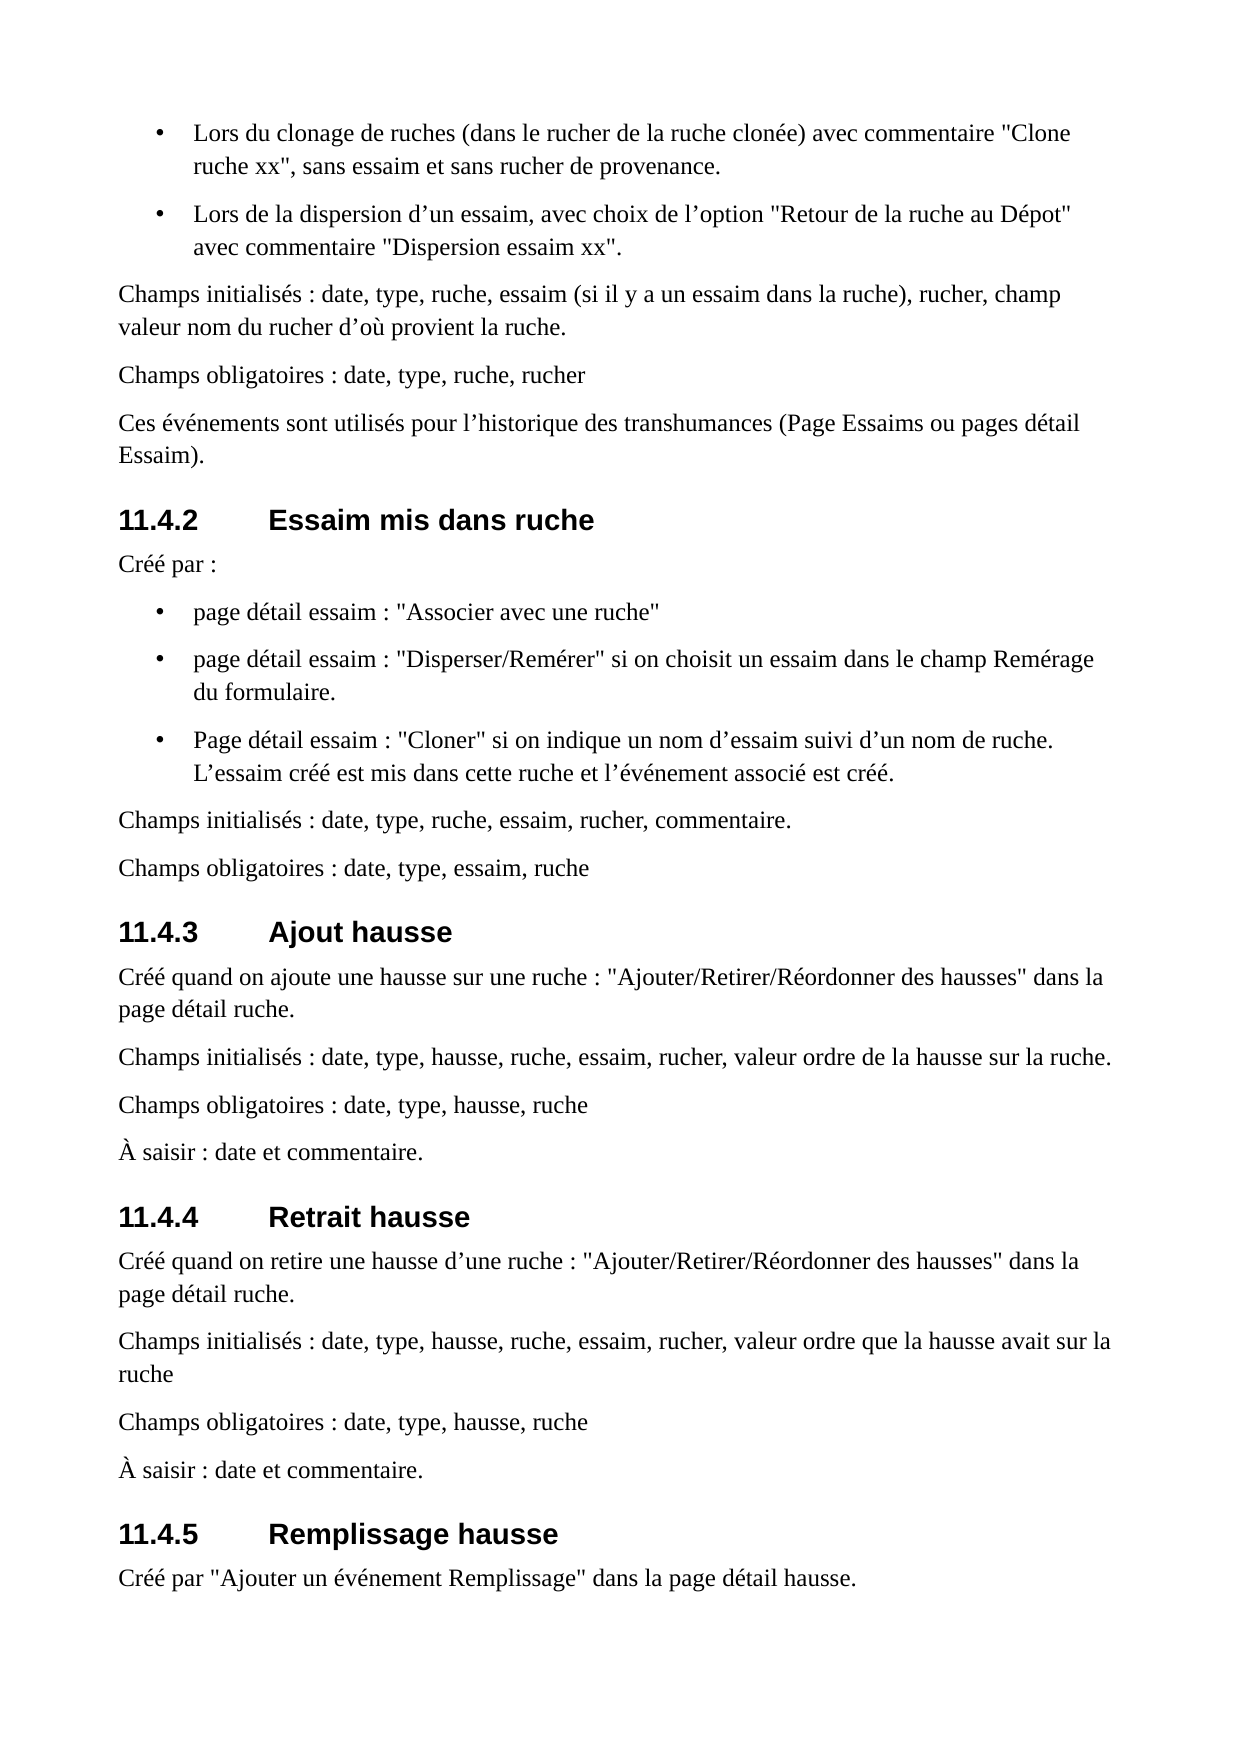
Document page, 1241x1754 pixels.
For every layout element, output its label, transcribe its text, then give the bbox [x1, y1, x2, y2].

list Lors de la dispersion d’un essaim, avec choix de l’option "Retour de la ruche au Dépot" avec commentaire "Dispersion essaim xx". [156, 199, 1122, 261]
subtitle Remplissage hausse [118, 1517, 1122, 1551]
text À saisir : date et commentaire. [118, 1455, 1122, 1483]
text Créé par : [118, 549, 1122, 578]
list page détail essaim : "Associer avec une ruche" [156, 597, 1122, 625]
text Créé quand on retire une hausse d’une ruche : "Ajouter/Retirer/Réordonner des hausses" dans la page détail ruche. [118, 1246, 1122, 1308]
subtitle Retrait hausse [118, 1199, 1122, 1233]
text Champs obligatoires : date, type, hausse, ruche [118, 1090, 1122, 1118]
list Lors du clonage de ruches (dans le rucher de la ruche clonée) avec commentaire "Clone ruche xx", sans essaim et sans rucher de provenance. [156, 118, 1122, 180]
text Champs initialisés : date, type, ruche, essaim, rucher, commentaire. [118, 806, 1122, 834]
list page détail essaim : "Disperser/Remérer" si on choisit un essaim dans le champ Remérage du formulaire. [156, 644, 1122, 706]
text Champs initialisés : date, type, hausse, ruche, essaim, rucher, valeur ordre de la hausse sur la ruche. [118, 1042, 1122, 1071]
text Champs initialisés : date, type, hausse, ruche, essaim, rucher, valeur ordre que la hausse avait sur la ruche [118, 1326, 1122, 1388]
text Champs initialisés : date, type, ruche, essaim (si il y a un essaim dans la ruche), rucher, champ valeur nom du rucher d’où provient la ruche. [118, 279, 1122, 341]
subtitle Essaim mis dans ruche [118, 503, 1122, 537]
subtitle Ajout hausse [118, 915, 1122, 949]
text Champs obligatoires : date, type, ruche, rucher [118, 360, 1122, 389]
text Créé par "Ajouter un événement Remplissage" dans la page détail hausse. [118, 1563, 1122, 1592]
text Créé quand on ajoute une hausse sur une ruche : "Ajouter/Retirer/Réordonner des hausses" dans la page détail ruche. [118, 962, 1122, 1023]
text Champs obligatoires : date, type, hausse, ruche [118, 1407, 1122, 1436]
text Ces événements sont utilisés pour l’historique des transhumances (Page Essaims ou pages détail Essaim). [118, 408, 1122, 469]
text À saisir : date et commentaire. [118, 1137, 1122, 1166]
list Page détail essaim : "Cloner" si on indique un nom d’essaim suivi d’un nom de ruche. L’essaim créé est mis dans cette ruche et l’événement associé est créé. [156, 725, 1122, 787]
text Champs obligatoires : date, type, essaim, ruche [118, 853, 1122, 882]
